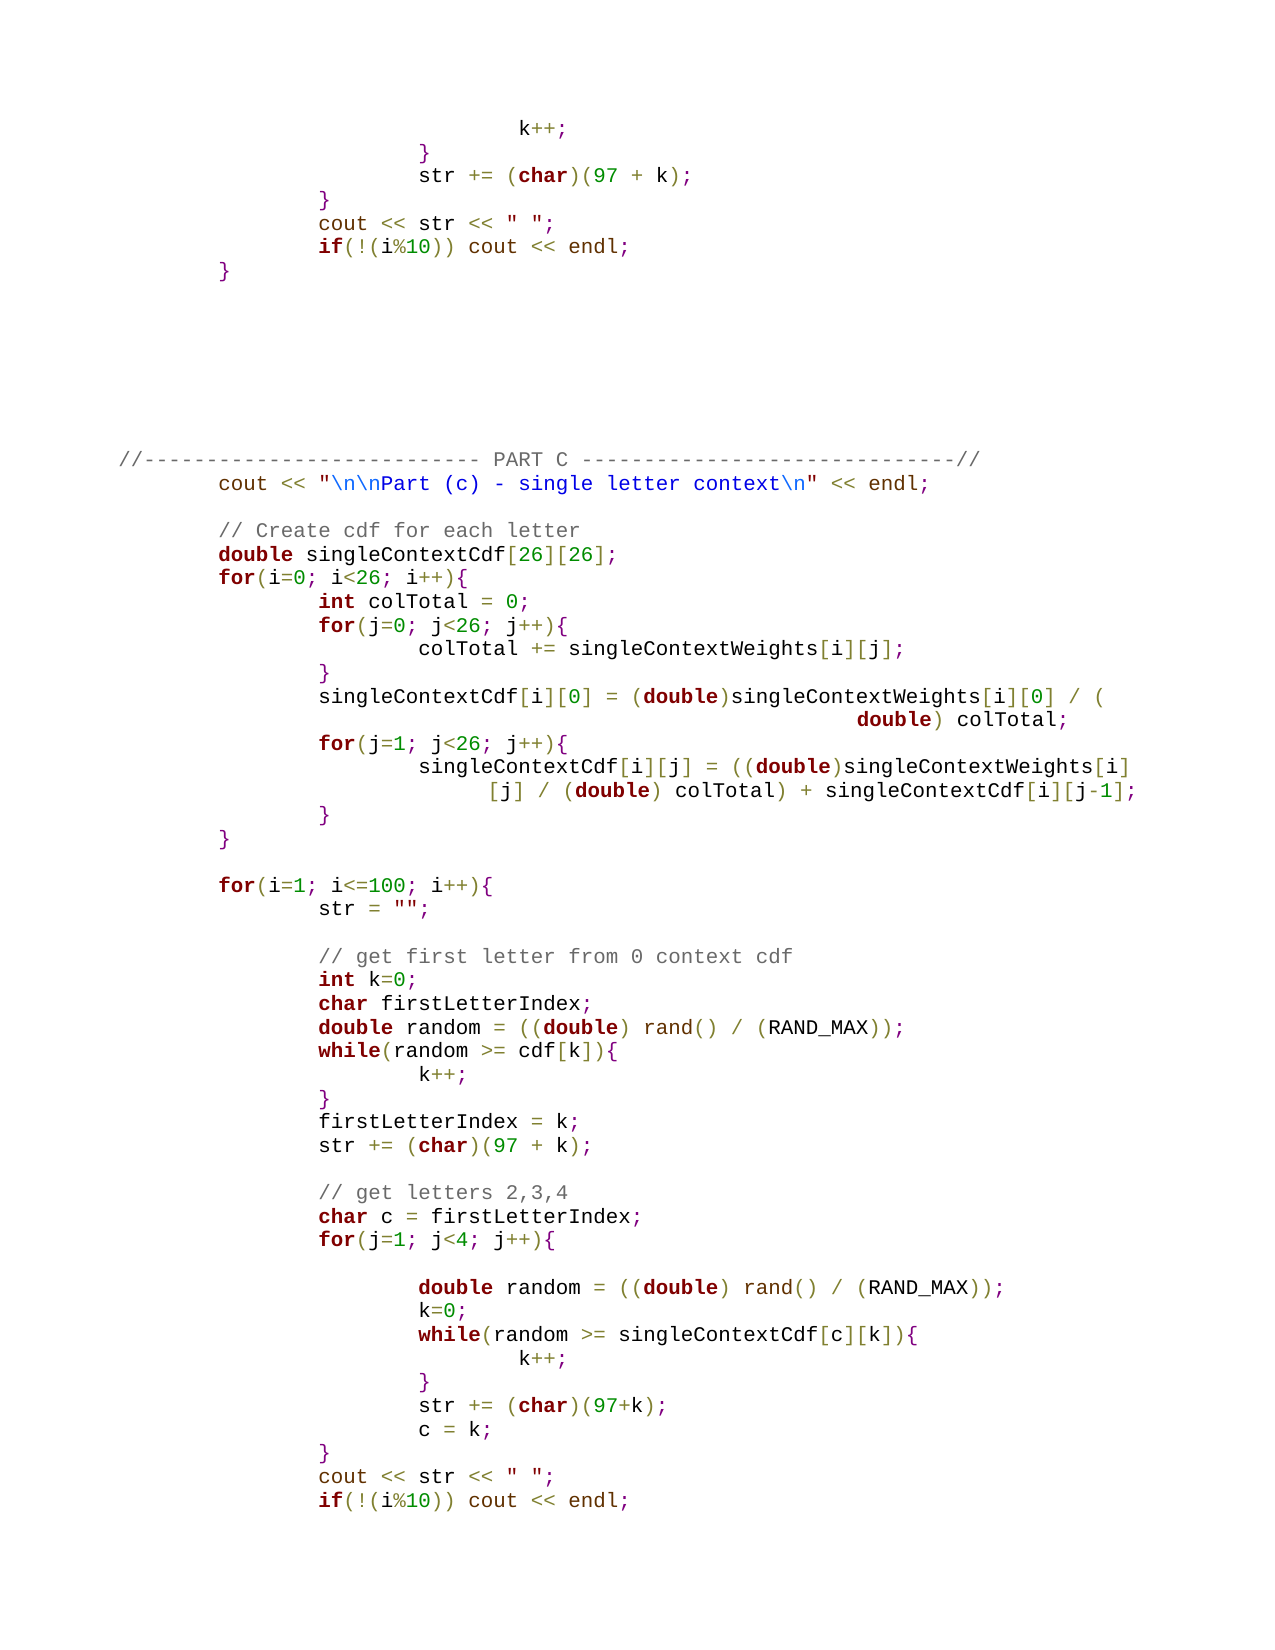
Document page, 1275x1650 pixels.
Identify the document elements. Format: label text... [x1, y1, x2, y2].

text } [118, 662, 1157, 686]
text singleContextCdf[i][j] = ((double)singleContextWeights[i] [j] / (double) colTotal) + singleContextCdf[i][j-1]; [118, 757, 1157, 804]
text } [118, 142, 1157, 165]
text for(j=1; j<4; j++){ [118, 1229, 1157, 1253]
text cout << str << " "; [118, 1466, 1157, 1489]
text c = k; [118, 1419, 1157, 1442]
text double singleContextCdf[26][26]; [118, 544, 1157, 567]
text cout << str << " "; [118, 213, 1157, 236]
text } [118, 1371, 1157, 1395]
text char firstLetterIndex; [118, 993, 1157, 1017]
text } [118, 189, 1157, 213]
text for(j=0; j<26; j++){ [118, 615, 1157, 638]
text firstLetterIndex = k; [118, 1111, 1157, 1135]
text str += (char)(97 + k); [118, 1135, 1157, 1158]
text cout << "\n\nPart (c) - single letter context\n" << endl; [118, 473, 1157, 496]
text char c = firstLetterIndex; [118, 1206, 1157, 1229]
text while(random >= singleContextCdf[c][k]){ [118, 1324, 1157, 1348]
text } [118, 804, 1157, 827]
text for(i=1; i<=100; i++){ [118, 875, 1157, 898]
text double random = ((double) rand() / (RAND_MAX)); [118, 1017, 1157, 1040]
text int k=0; [118, 969, 1157, 993]
text if(!(i%10)) cout << endl; [118, 1489, 1157, 1513]
text double random = ((double) rand() / (RAND_MAX)); [118, 1277, 1157, 1300]
text str = ""; [118, 898, 1157, 922]
text } [118, 260, 1157, 284]
text singleContextCdf[i][0] = (double)singleContextWeights[i][0] / ( double) colTotal; [118, 686, 1157, 733]
text // Create cdf for each letter [118, 520, 1157, 544]
text colTotal += singleContextWeights[i][j]; [118, 638, 1157, 662]
text } [118, 827, 1157, 851]
text } [118, 1442, 1157, 1466]
text //--------------------------- PART C ------------------------------// [118, 449, 1157, 473]
text str += (char)(97+k); [118, 1395, 1157, 1419]
text } [118, 1088, 1157, 1111]
text int colTotal = 0; [118, 591, 1157, 615]
text k++; [118, 1064, 1157, 1088]
text k++; [118, 1348, 1157, 1371]
text while(random >= cdf[k]){ [118, 1040, 1157, 1064]
text // get first letter from 0 context cdf [118, 946, 1157, 969]
text k=0; [118, 1300, 1157, 1324]
text // get letters 2,3,4 [118, 1182, 1157, 1206]
text for(i=0; i<26; i++){ [118, 567, 1157, 591]
text if(!(i%10)) cout << endl; [118, 236, 1157, 260]
text k++; [118, 118, 1157, 142]
text str += (char)(97 + k); [118, 165, 1157, 189]
text for(j=1; j<26; j++){ [118, 733, 1157, 757]
